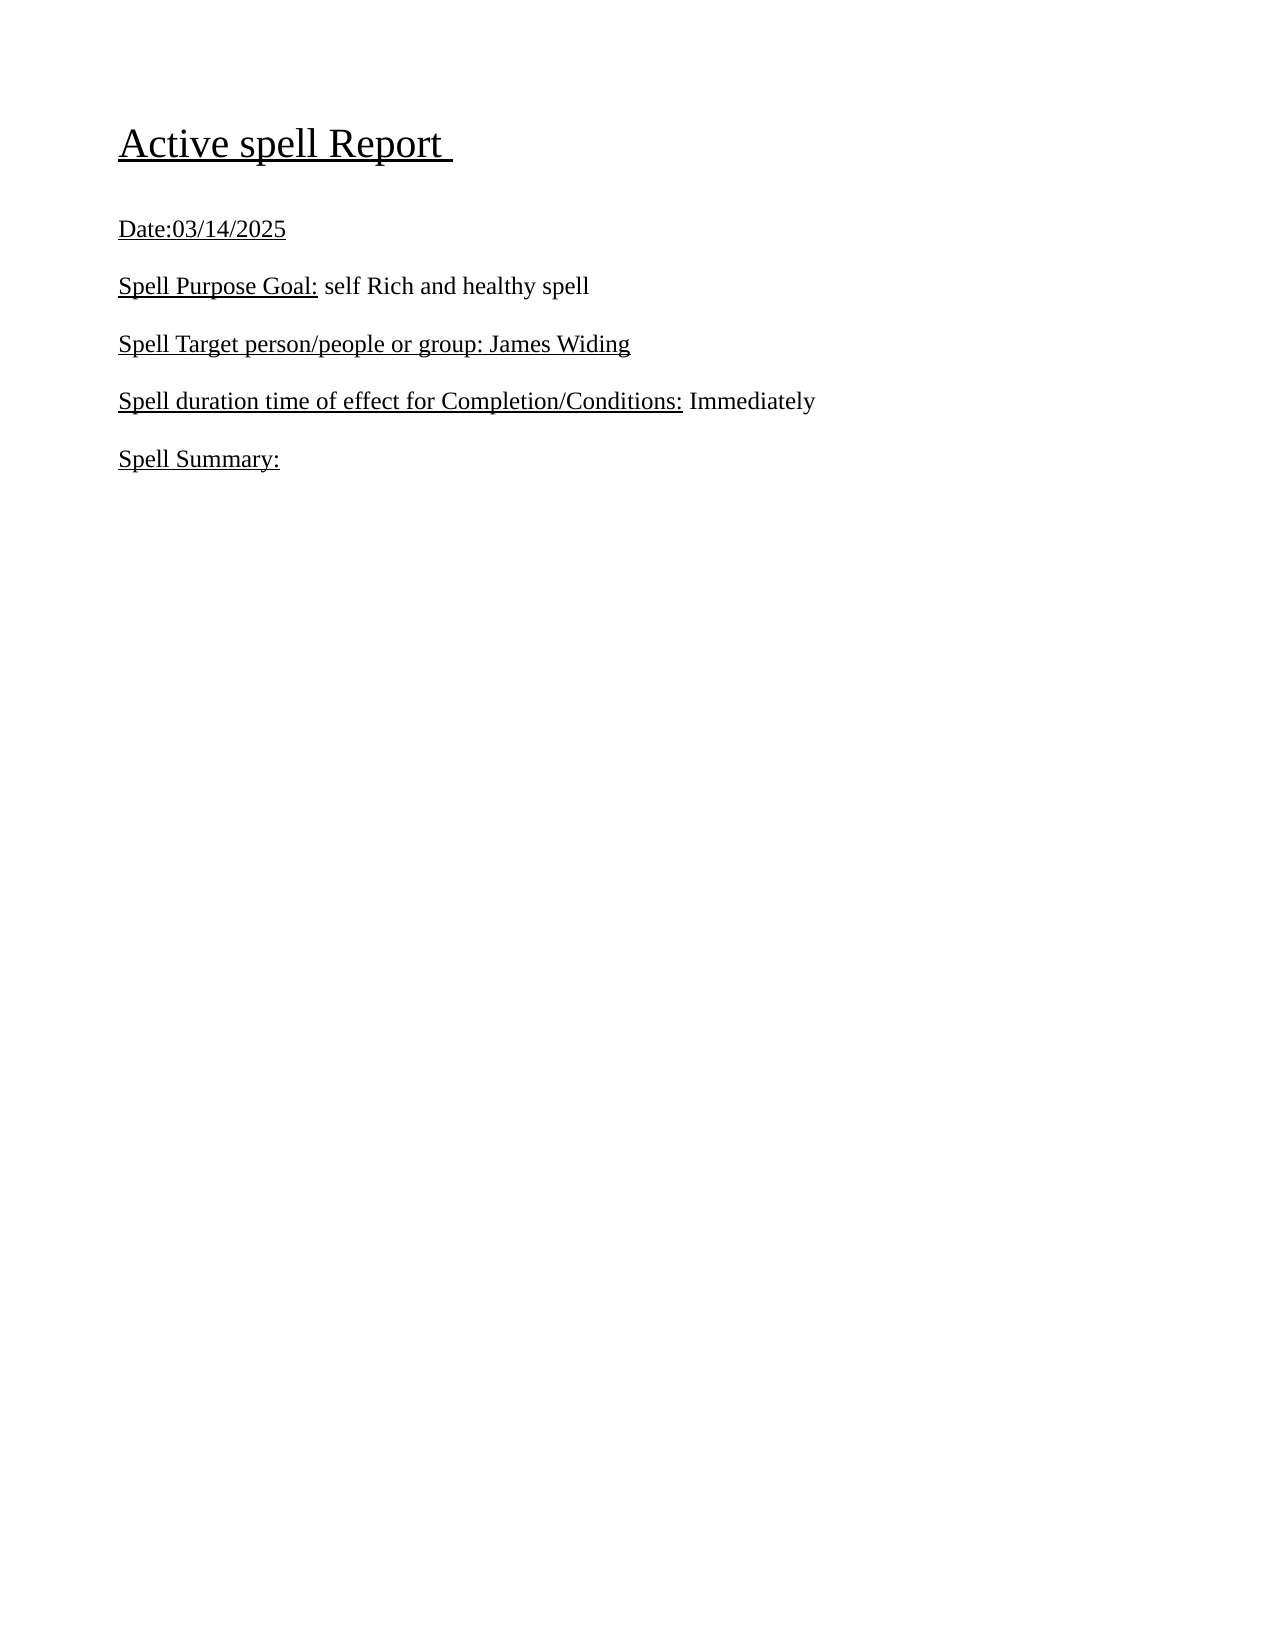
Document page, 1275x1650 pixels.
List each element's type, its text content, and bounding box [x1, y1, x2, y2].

text Active spell Report [118, 118, 1157, 166]
text Spell duration time of effect for Completion/Conditions: Immediately [118, 386, 1157, 415]
text Date:03/14/2025 [118, 214, 1157, 243]
text Spell Summary: [118, 444, 1157, 473]
text Spell Target person/people or group: James Widing [118, 329, 1157, 358]
text Spell Purpose Goal: self Rich and healthy spell [118, 271, 1157, 300]
